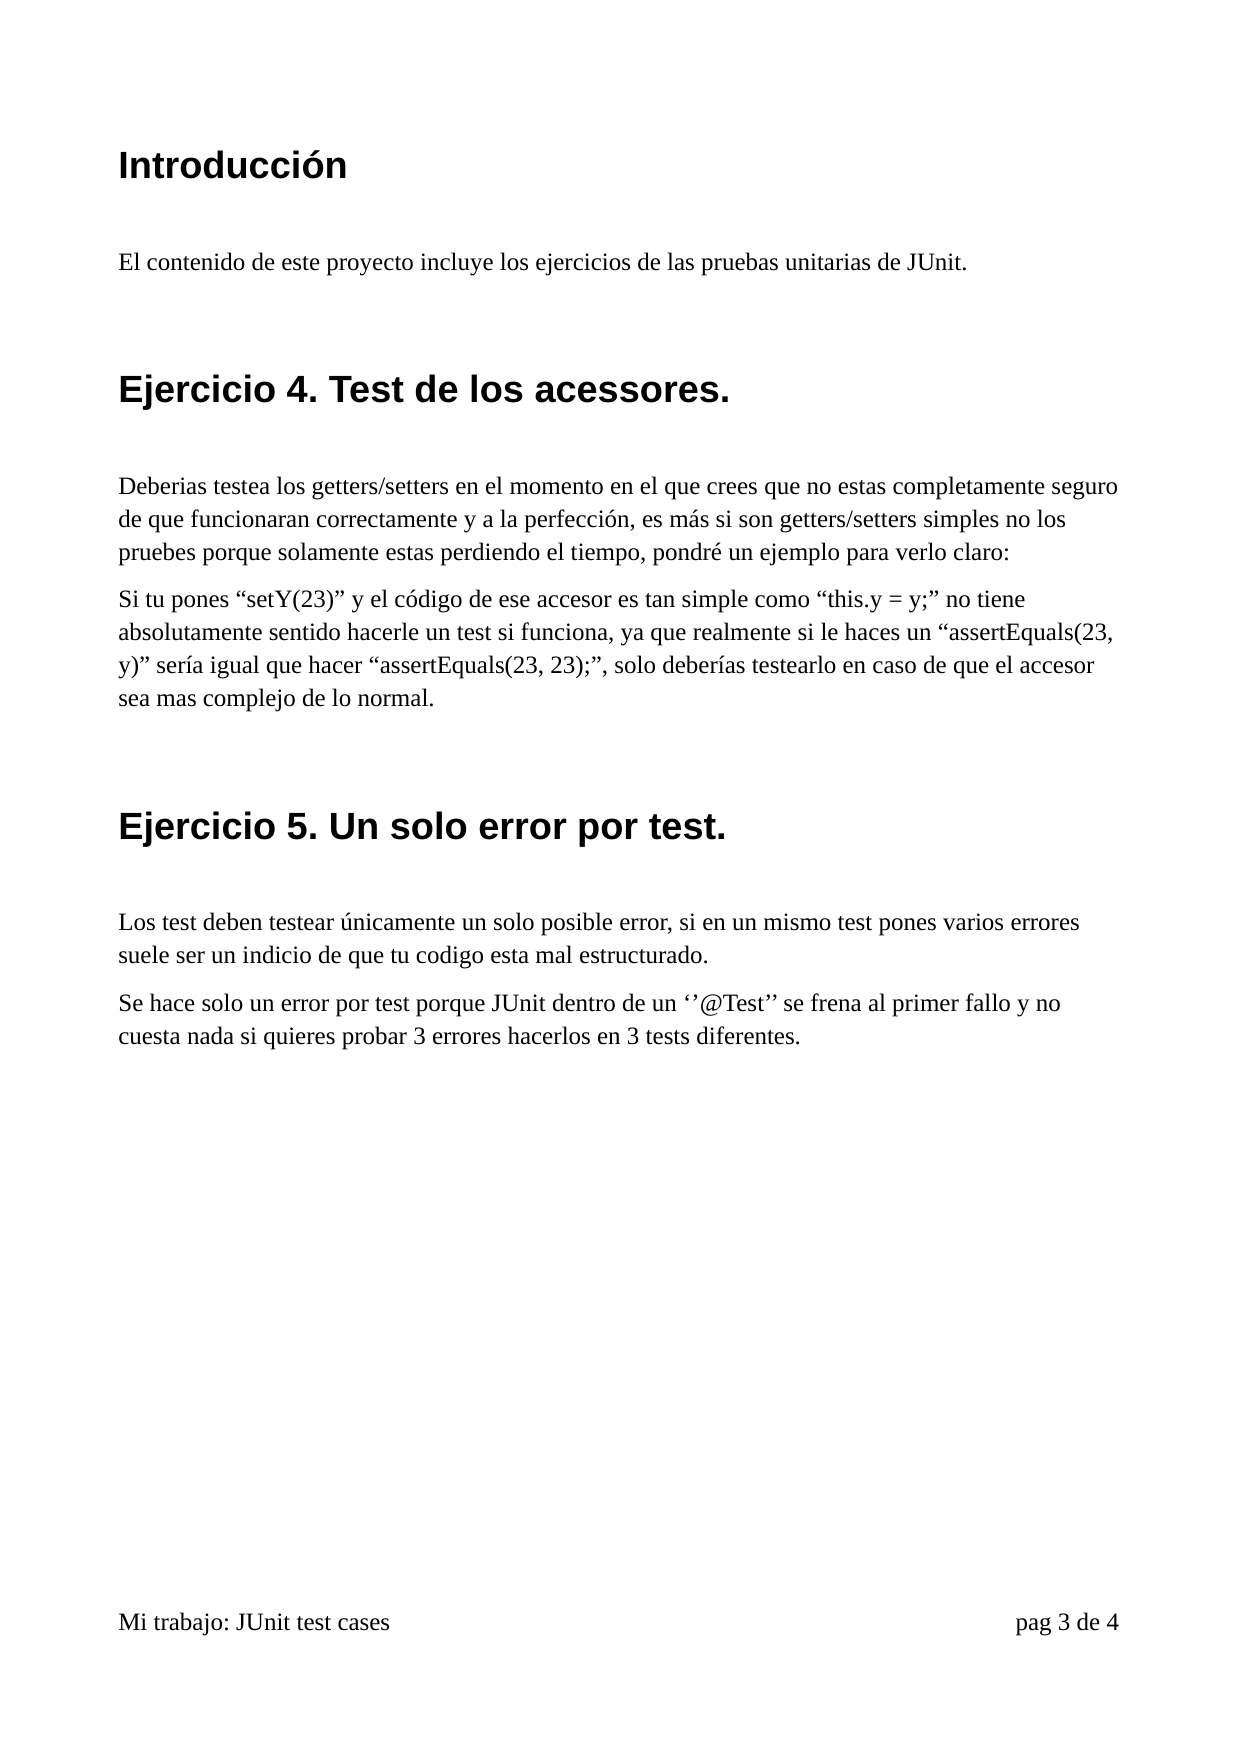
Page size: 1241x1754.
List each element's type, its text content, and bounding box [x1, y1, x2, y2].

text Deberias testea los getters/setters en el momento en el que crees que no estas completamente seguro de que funcionaran correctamente y a la perfección, es más si son getters/setters simples no los pruebes porque solamente estas perdiendo el tiempo, pondré un ejemplo para verlo claro: [118, 471, 1122, 566]
subtitle Introducción [118, 143, 1122, 187]
text El contenido de este proyecto incluye los ejercicios de las pruebas unitarias de JUnit. [118, 247, 1122, 276]
subtitle Ejercicio 4. Test de los acessores. [118, 367, 1122, 411]
text Si tu pones “setY(23)” y el código de ese accesor es tan simple como “this.y = y;” no tiene absolutamente sentido hacerle un test si funciona, ya que realmente si le haces un “assertEquals(23, y)” sería igual que hacer “assertEquals(23, 23);”, solo deberías testearlo en caso de que el accesor sea mas complejo de lo normal. [118, 584, 1122, 712]
text Se hace solo un error por test porque JUnit dentro de un ‘’@Test’’ se frena al primer fallo y no cuesta nada si quieres probar 3 errores hacerlos en 3 tests diferentes. [118, 988, 1122, 1050]
text Los test deben testear únicamente un solo posible error, si en un mismo test pones varios errores suele ser un indicio de que tu codigo esta mal estructurado. [118, 907, 1122, 969]
subtitle Ejercicio 5. Un solo error por test. [118, 804, 1122, 847]
